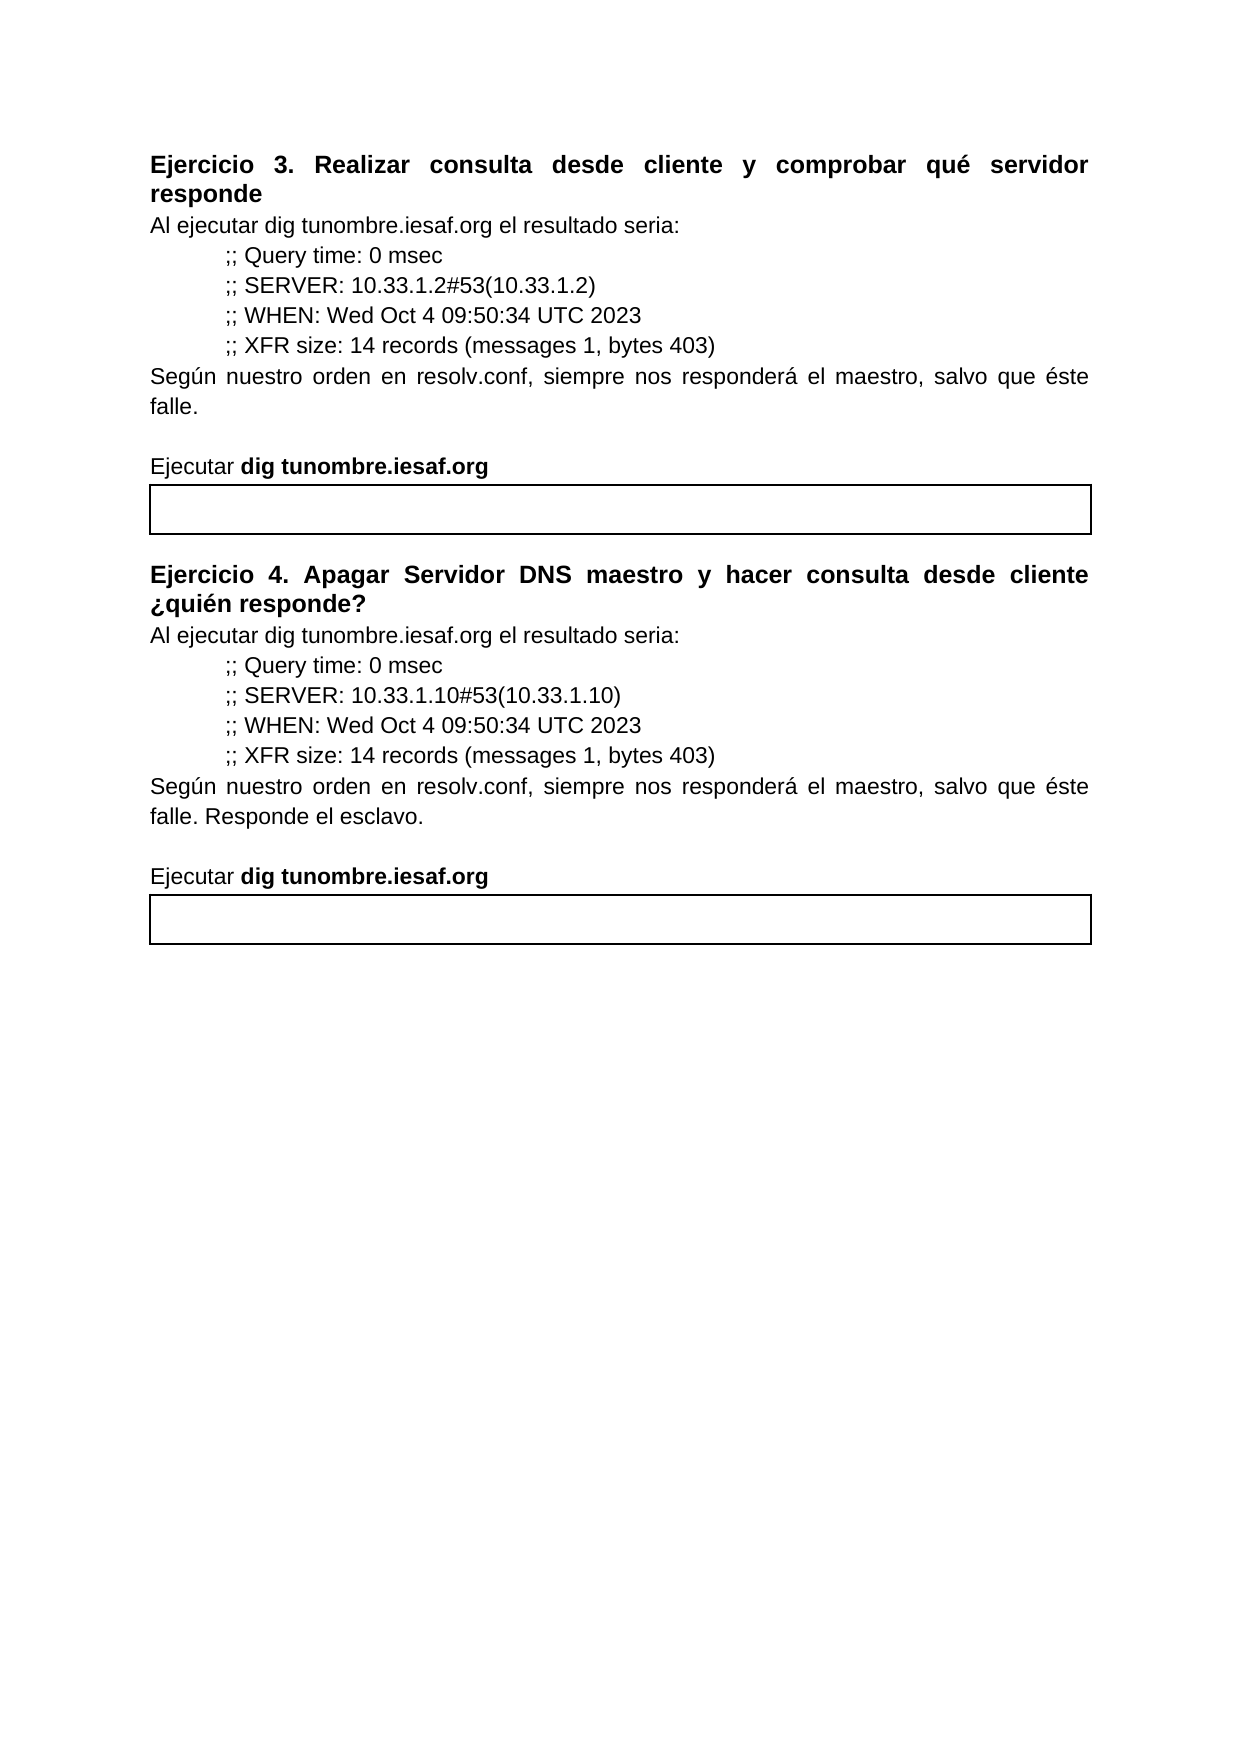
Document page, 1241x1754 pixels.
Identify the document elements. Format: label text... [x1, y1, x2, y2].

text Al ejecutar dig tunombre.iesaf.org el resultado seria: [150, 212, 1090, 238]
text Según nuestro orden en resolv.conf, siempre nos responderá el maestro, salvo que éste falle. [150, 363, 1090, 419]
subtitle Ejercicio 4. Apagar Servidor DNS maestro y hacer consulta desde cliente ¿quién responde? [150, 560, 1090, 617]
text ;; XFR size: 14 records (messages 1, bytes 403) [225, 742, 1090, 769]
text ;; Query time: 0 msec [225, 652, 1090, 678]
text ;; Query time: 0 msec [225, 242, 1090, 268]
table_header [151, 486, 1090, 533]
subtitle Ejercicio 3. Realizar consulta desde cliente y comprobar qué servidor responde [150, 150, 1090, 207]
text Ejecutar dig tunombre.iesaf.org [150, 863, 1090, 889]
text Al ejecutar dig tunombre.iesaf.org el resultado seria: [150, 622, 1090, 648]
text ;; WHEN: Wed Oct 4 09:50:34 UTC 2023 [225, 712, 1090, 738]
table_header [151, 896, 1090, 943]
text ;; XFR size: 14 records (messages 1, bytes 403) [225, 332, 1090, 359]
text Según nuestro orden en resolv.conf, siempre nos responderá el maestro, salvo que éste falle. Responde el esclavo. [150, 773, 1090, 829]
text ;; WHEN: Wed Oct 4 09:50:34 UTC 2023 [225, 302, 1090, 329]
text ;; SERVER: 10.33.1.10#53(10.33.1.10) [225, 682, 1090, 708]
text Ejecutar dig tunombre.iesaf.org [150, 453, 1090, 480]
text ;; SERVER: 10.33.1.2#53(10.33.1.2) [225, 272, 1090, 298]
